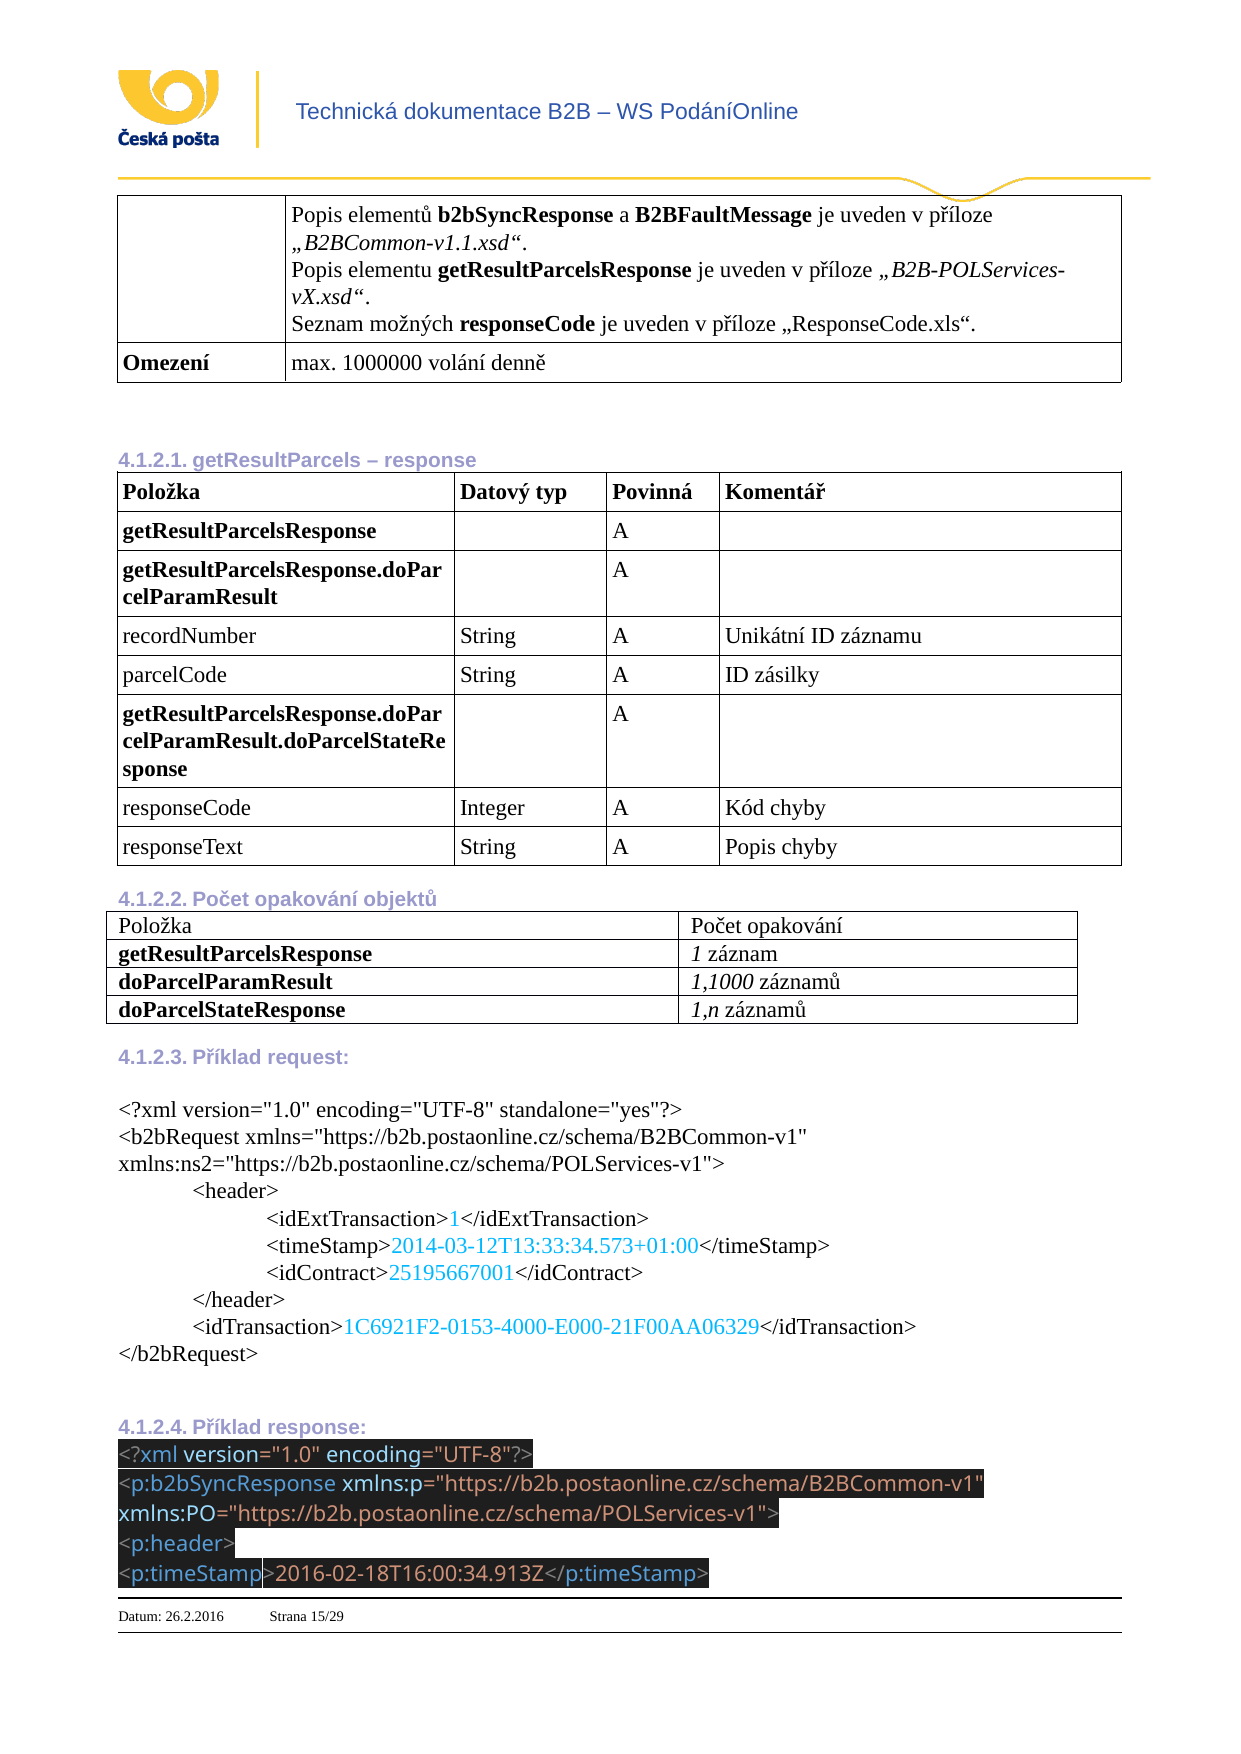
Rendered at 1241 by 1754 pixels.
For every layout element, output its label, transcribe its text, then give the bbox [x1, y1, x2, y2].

table_cell [455, 551, 606, 616]
text <header> [118, 1177, 1122, 1204]
picture [118, 70, 219, 148]
table_cell responseText [118, 827, 454, 865]
table_cell [720, 512, 1121, 549]
text <timeStamp>2014-03-12T13:33:34.573+01:00</timeStamp> [118, 1231, 1122, 1258]
table_cell Kód chyby [720, 788, 1121, 826]
table_cell 1 záznam [679, 940, 1077, 967]
table_cell Integer [455, 788, 606, 826]
table_cell A [607, 788, 719, 826]
text <b2bRequest xmlns="https://b2b.postaonline.cz/schema/B2BCommon-v1" xmlns:ns2="https://b2b.postaonline.cz/schema/POLServices-v1"> [118, 1123, 1122, 1177]
text <idContract>25195667001</idContract> [118, 1258, 1122, 1286]
table_cell Omezení [118, 343, 285, 381]
table_cell [455, 512, 606, 549]
subtitle Počet opakování objektů [118, 887, 1122, 911]
picture [118, 177, 1151, 202]
picture [255, 71, 261, 148]
text <?xml version="1.0" encoding="UTF-8" standalone="yes"?> [118, 1096, 1122, 1123]
table_cell getResultParcelsResponse.doParcelParamResult.doParcelStateResponse [118, 695, 454, 787]
table_cell max. 1000000 volání denně [286, 343, 1121, 381]
table_cell [118, 196, 285, 342]
table_cell recordNumber [118, 617, 454, 655]
table_cell Popis elementů b2bSyncResponse a B2BFaultMessage je uveden v příloze „B2BCommon-v1.1.xsd“. Popis elementu getResultParcelsResponse je uveden v příloze „B2B-POLServices-vX.xsd“. Seznam možných responseCode je uveden v příloze „ResponseCode.xls“. [286, 196, 1121, 342]
text </header> [118, 1286, 1122, 1313]
table_cell Popis chyby [720, 827, 1121, 865]
table_cell String [455, 617, 606, 655]
table_header Položka [107, 912, 678, 939]
table_cell String [455, 827, 606, 865]
text <p:header> [118, 1528, 1122, 1558]
table_cell ID zásilky [720, 656, 1121, 694]
subtitle getResultParcels – response [118, 447, 1122, 471]
table_cell parcelCode [118, 656, 454, 694]
table_header Komentář [720, 473, 1121, 511]
table_cell [720, 695, 1121, 787]
text <p:b2bSyncResponse xmlns:p="https://b2b.postaonline.cz/schema/B2BCommon-v1" xmlns:PO="https://b2b.postaonline.cz/schema/POLServices-v1"> [118, 1468, 1122, 1528]
text <?xml version="1.0" encoding="UTF-8"?> [118, 1439, 1122, 1468]
subtitle Příklad response: [118, 1415, 1122, 1439]
table_header Povinná [607, 473, 719, 511]
table_header Položka [118, 473, 454, 511]
table_cell A [607, 617, 719, 655]
table_cell [455, 695, 606, 787]
table_cell A [607, 656, 719, 694]
subtitle Příklad request: [118, 1045, 1122, 1069]
text <p:timeStamp>2016-02-18T16:00:34.913Z</p:timeStamp> [118, 1558, 1122, 1588]
table_header Datový typ [455, 473, 606, 511]
table_cell 1,1000 záznamů [679, 968, 1077, 995]
table_cell String [455, 656, 606, 694]
text <idExtTransaction>1</idExtTransaction> [118, 1204, 1122, 1231]
table_cell A [607, 695, 719, 787]
table_header Počet opakování [679, 912, 1077, 939]
table_cell A [607, 827, 719, 865]
table_cell getResultParcelsResponse [118, 512, 454, 549]
table_cell doParcelStateResponse [107, 996, 678, 1023]
table_cell A [607, 551, 719, 616]
table_cell responseCode [118, 788, 454, 826]
text </b2bRequest> [118, 1340, 1122, 1367]
text <idTransaction>1C6921F2-0153-4000-E000-21F00AA06329</idTransaction> [118, 1313, 1122, 1340]
table_cell A [607, 512, 719, 549]
table_cell [720, 551, 1121, 616]
table_cell getResultParcelsResponse [107, 940, 678, 967]
table_cell doParcelParamResult [107, 968, 678, 995]
table_cell getResultParcelsResponse.doParcelParamResult [118, 551, 454, 616]
table_cell Unikátní ID záznamu [720, 617, 1121, 655]
table_cell 1,n záznamů [679, 996, 1077, 1023]
